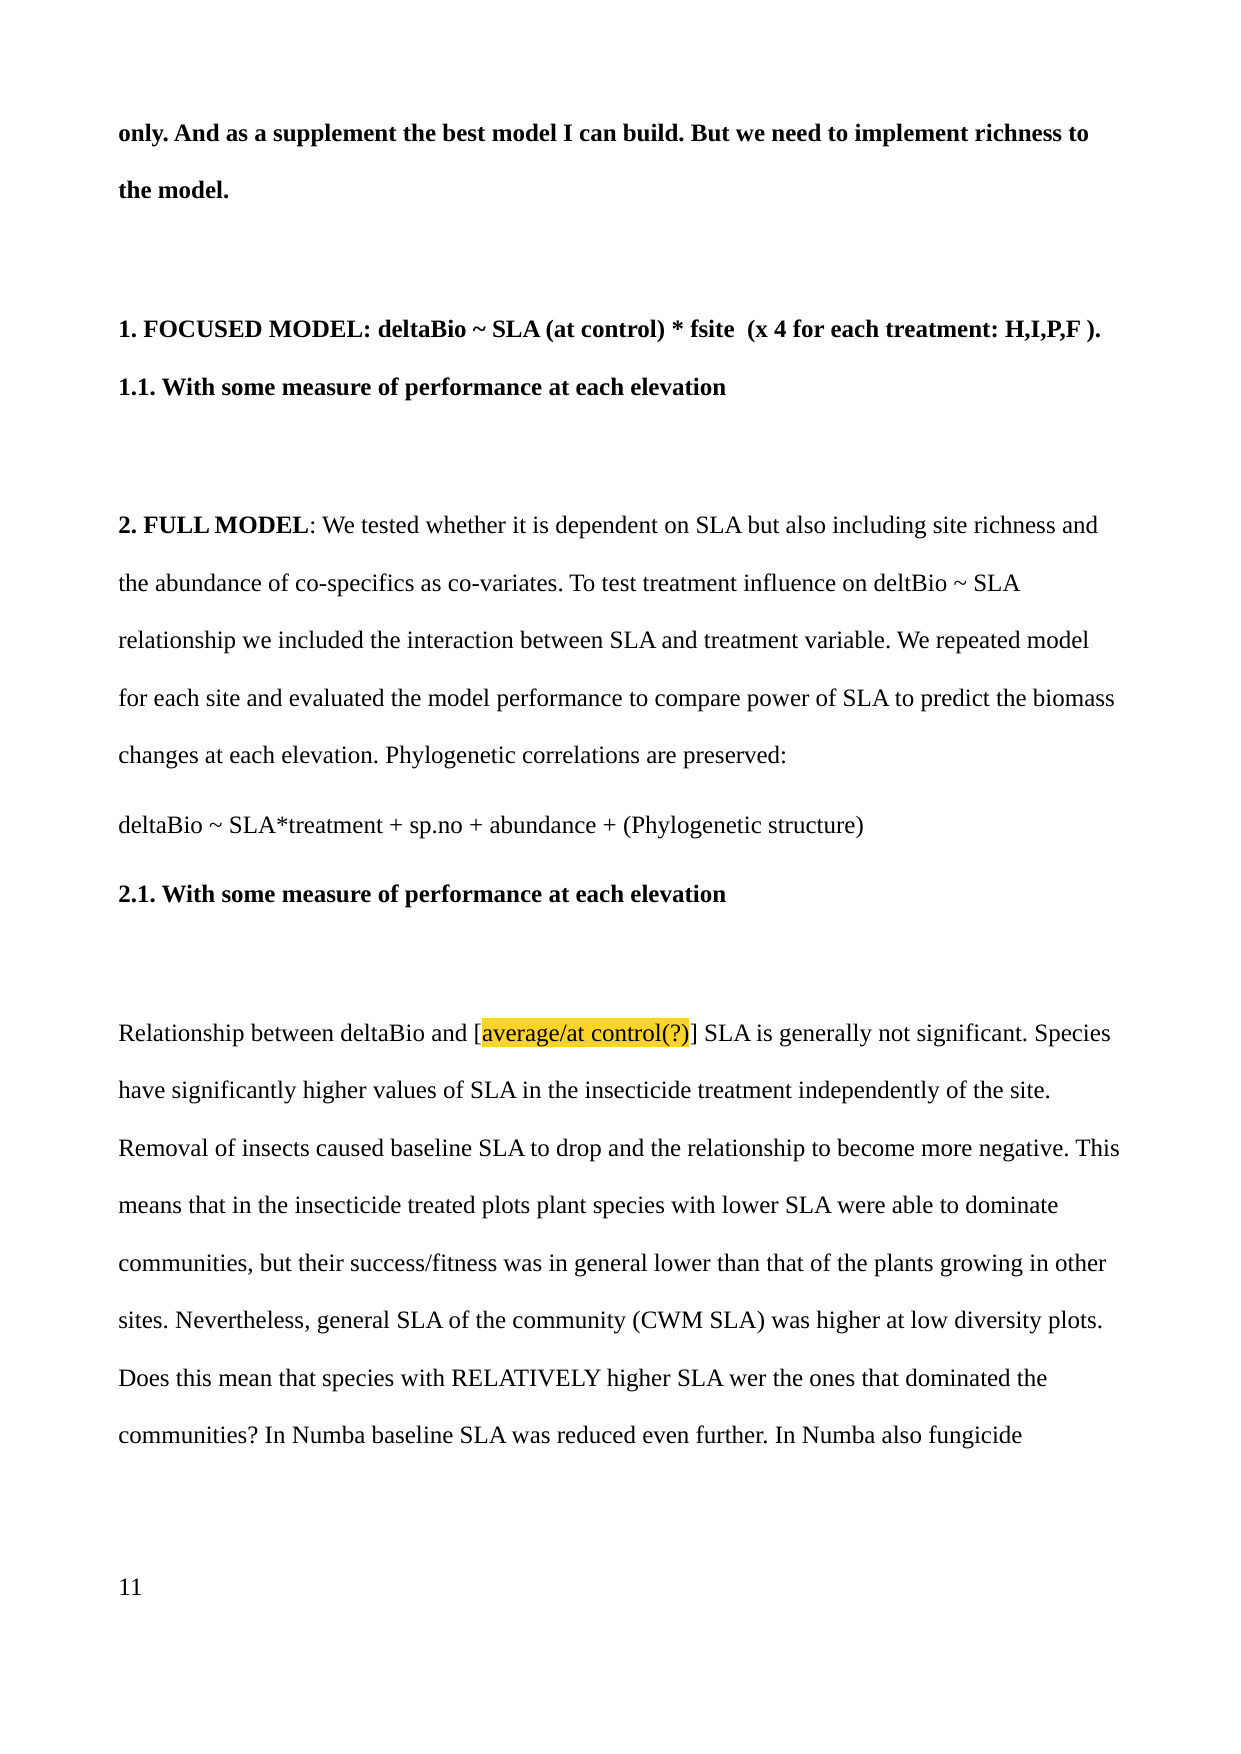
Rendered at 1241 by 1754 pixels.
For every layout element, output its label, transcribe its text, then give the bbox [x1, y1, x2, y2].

text 1. FOCUSED MODEL: deltaBio ~ SLA (at control) * fsite (x 4 for each treatment: H,I,P,F ). 1.1. With some measure of performance at each elevation [118, 314, 1122, 401]
text 2.1. With some measure of performance at each elevation [118, 879, 1122, 908]
text Relationship between deltaBio and [average/at control(?)] SLA is generally not significant. Species have significantly higher values of SLA in the insecticide treatment independently of the site. Removal of insects caused baseline SLA to drop and the relationship to become more negative. This means that in the insecticide treated plots plant species with lower SLA were able to dominate communities, but their success/fitness was in general lower than that of the plants growing in other sites. Nevertheless, general SLA of the community (CWM SLA) was higher at low diversity plots. Does this mean that species with RELATIVELY higher SLA wer the ones that dominated the communities? In Numba baseline SLA was reduced even further. In Numba also fungicide [118, 1018, 1122, 1449]
text only. And as a supplement the best model I can build. But we need to implement richness to the model. [118, 118, 1122, 204]
text 2. FULL MODEL: We tested whether it is dependent on SLA but also including site richness and the abundance of co-specifics as co-variates. To test treatment influence on deltBio ~ SLA relationship we included the interaction between SLA and treatment variable. We repeated model for each site and evaluated the model performance to compare power of SLA to predict the biomass changes at each elevation. Phylogenetic correlations are preserved: [118, 511, 1122, 769]
text deltaBio ~ SLA*treatment + sp.no + abundance + (Phylogenetic structure) [118, 810, 1122, 839]
